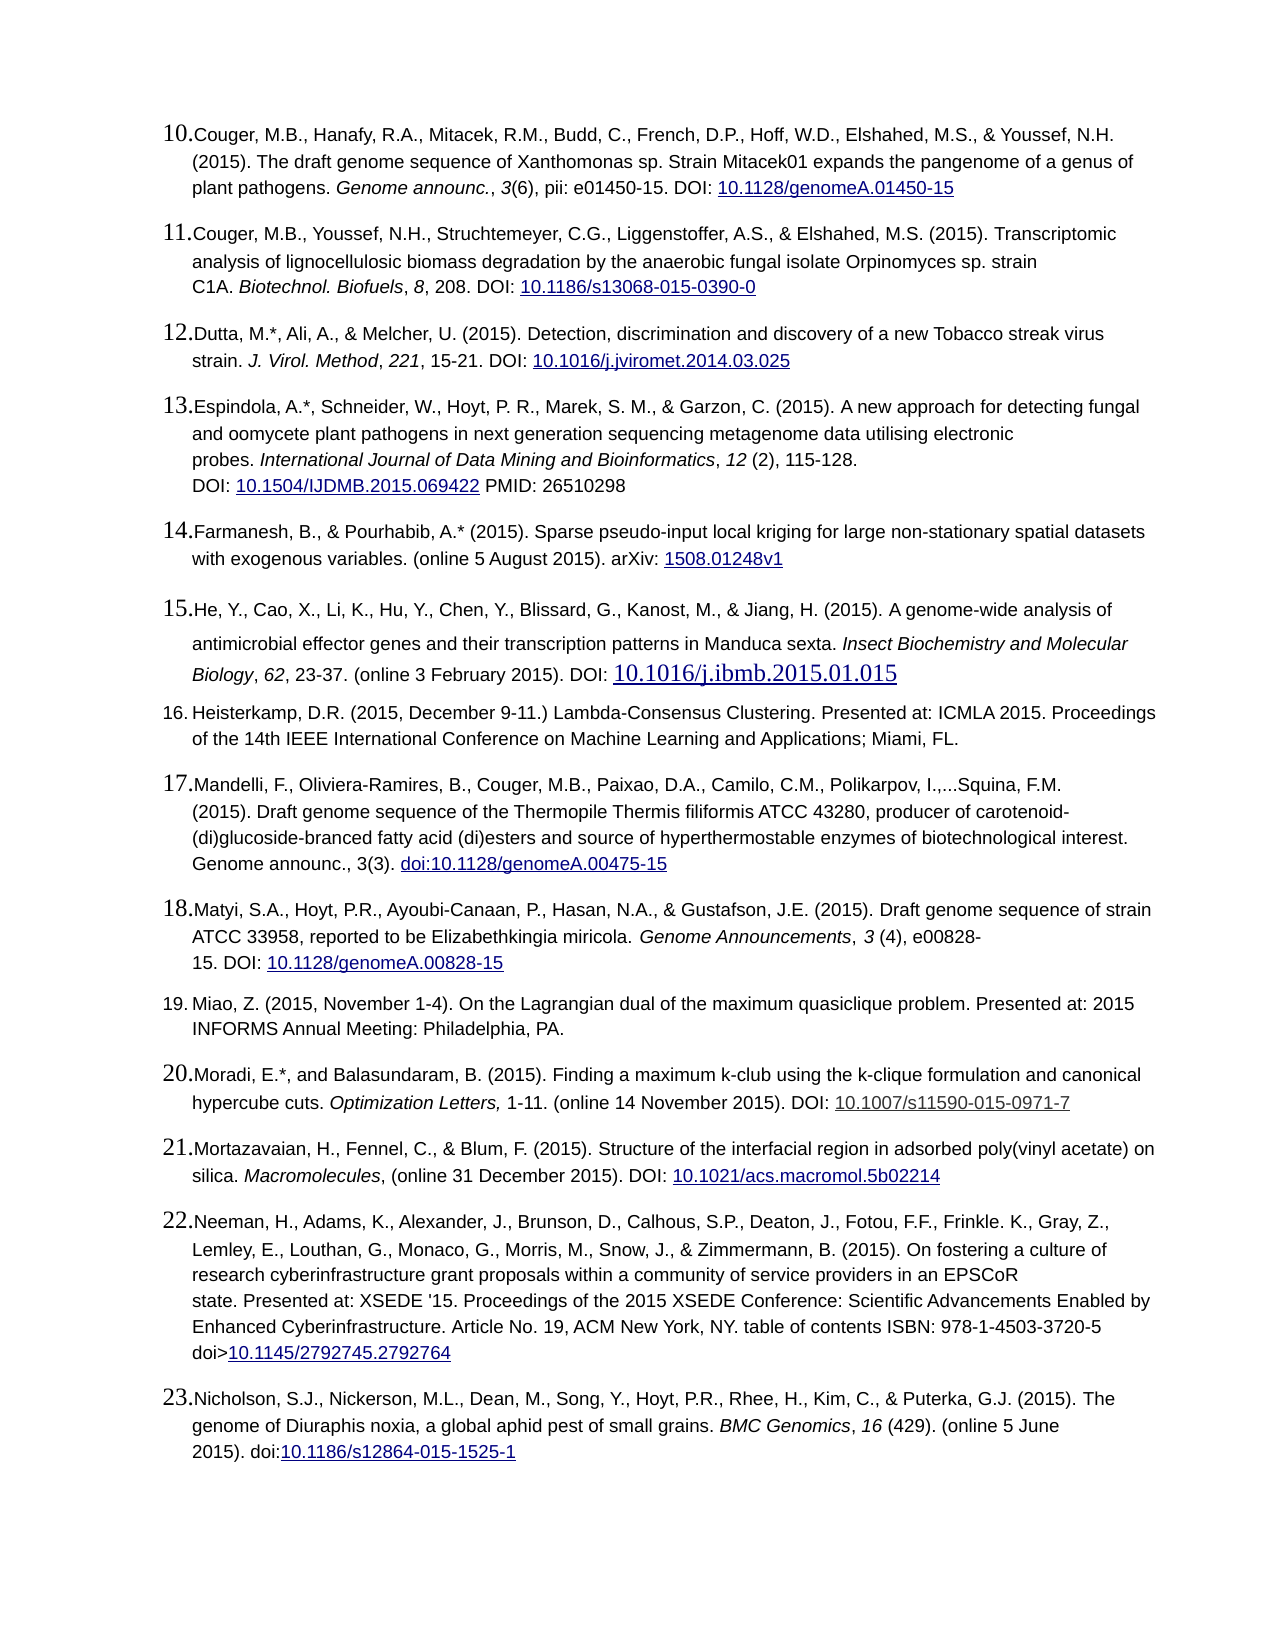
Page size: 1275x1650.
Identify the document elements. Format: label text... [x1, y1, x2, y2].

list Moradi, E.*, and Balasundaram, B. (2015). Finding a maximum k-club using the k-clique formulation and canonical hypercube cuts. Optimization Letters, 1-11. (online 14 November 2015). DOI: 10.1007/s11590-015-0971-7 [162, 1058, 1157, 1113]
list Dutta, M.*, Ali, A., & Melcher, U. (2015). Detection, discrimination and discovery of a new Tobacco streak virus strain. J. Virol. Method, 221, 15-21. DOI: 10.1016/j.jviromet.2014.03.025 [162, 317, 1157, 371]
list Nicholson, S.J., Nickerson, M.L., Dean, M., Song, Y., Hoyt, P.R., Rhee, H., Kim, C., & Puterka, G.J. (2015). The genome of Diuraphis noxia, a global aphid pest of small grains. BMC Genomics, 16 (429). (online 5 June 2015). doi:10.1186/s12864-015-1525-1 [162, 1382, 1157, 1463]
list He, Y., Cao, X., Li, K., Hu, Y., Chen, Y., Blissard, G., Kanost, M., & Jiang, H. (2015). A genome-wide analysis of antimicrobial effector genes and their transcription patterns in Manduca sexta. Insect Biochemistry and Molecular Biology, 62, 23-37. (online 3 February 2015). DOI: 10.1016/j.ibmb.2015.01.015 [162, 589, 1157, 687]
list Miao, Z. (2015, November 1-4). On the Lagrangian dual of the maximum quasiclique problem. Presented at: 2015 INFORMS Annual Meeting: Philadelphia, PA. [162, 992, 1157, 1040]
list Couger, M.B., Youssef, N.H., Struchtemeyer, C.G., Liggenstoffer, A.S., & Elshahed, M.S. (2015). Transcriptomic analysis of lignocellulosic biomass degradation by the anaerobic fungal isolate Orpinomyces sp. strain C1A. Biotechnol. Biofuels, 8, 208. DOI: 10.1186/s13068-015-0390-0 [162, 217, 1157, 298]
list Heisterkamp, D.R. (2015, December 9-11.) Lambda-Consensus Clustering. Presented at: ICMLA 2015. Proceedings of the 14th IEEE International Conference on Machine Learning and Applications; Miami, FL. [162, 702, 1157, 749]
list Farmanesh, B., & Pourhabib, A.* (2015). Sparse pseudo-input local kriging for large non-stationary spatial datasets with exogenous variables. (online 5 August 2015). arXiv: 1508.01248v1 [162, 515, 1157, 570]
list Couger, M.B., Hanafy, R.A., Mitacek, R.M., Budd, C., French, D.P., Hoff, W.D., Elshahed, M.S., & Youssef, N.H. (2015). The draft genome sequence of Xanthomonas sp. Strain Mitacek01 expands the pangenome of a genus of plant pathogens. Genome announc., 3(6), pii: e01450-15. DOI: 10.1128/genomeA.01450-15 [162, 118, 1157, 198]
list Mortazavaian, H., Fennel, C., & Blum, F. (2015). Structure of the interfacial region in adsorbed poly(vinyl acetate) on silica. Macromolecules, (online 31 December 2015). DOI: 10.1021/acs.macromol.5b02214 [162, 1132, 1157, 1187]
list Neeman, H., Adams, K., Alexander, J., Brunson, D., Calhous, S.P., Deaton, J., Fotou, F.F., Frinkle. K., Gray, Z., Lemley, E., Louthan, G., Monaco, G., Morris, M., Snow, J., & Zimmermann, B. (2015). On fostering a culture of research cyberinfrastructure grant proposals within a community of service providers in an EPSCoR state. Presented at: XSEDE '15. Proceedings of the 2015 XSEDE Conference: Scientific Advancements Enabled by Enhanced Cyberinfrastructure. Article No. 19, ACM New York, NY. table of contents ISBN: 978-1-4503-3720-5 doi>10.1145/2792745.2792764 [162, 1205, 1157, 1363]
list Espindola, A.*, Schneider, W., Hoyt, P. R., Marek, S. M., & Garzon, C. (2015). A new approach for detecting fungal and oomycete plant pathogens in next generation sequencing metagenome data utilising electronic probes. International Journal of Data Mining and Bioinformatics, 12 (2), 115-128. DOI: 10.1504/IJDMB.2015.069422 PMID: 26510298 [162, 390, 1157, 496]
list Matyi, S.A., Hoyt, P.R., Ayoubi-Canaan, P., Hasan, N.A., & Gustafson, J.E. (2015). Draft genome sequence of strain ATCC 33958, reported to be Elizabethkingia miricola. Genome Announcements, 3 (4), e00828-15. DOI: 10.1128/genomeA.00828-15 [162, 893, 1157, 973]
list Mandelli, F., Oliviera-Ramires, B., Couger, M.B., Paixao, D.A., Camilo, C.M., Polikarpov, I.,...Squina, F.M. (2015). Draft genome sequence of the Thermopile Thermis filiformis ATCC 43280, producer of carotenoid-(di)glucoside-branced fatty acid (di)esters and source of hyperthermostable enzymes of biotechnological interest. Genome announc., 3(3). doi:10.1128/genomeA.00475-15 [162, 768, 1157, 874]
